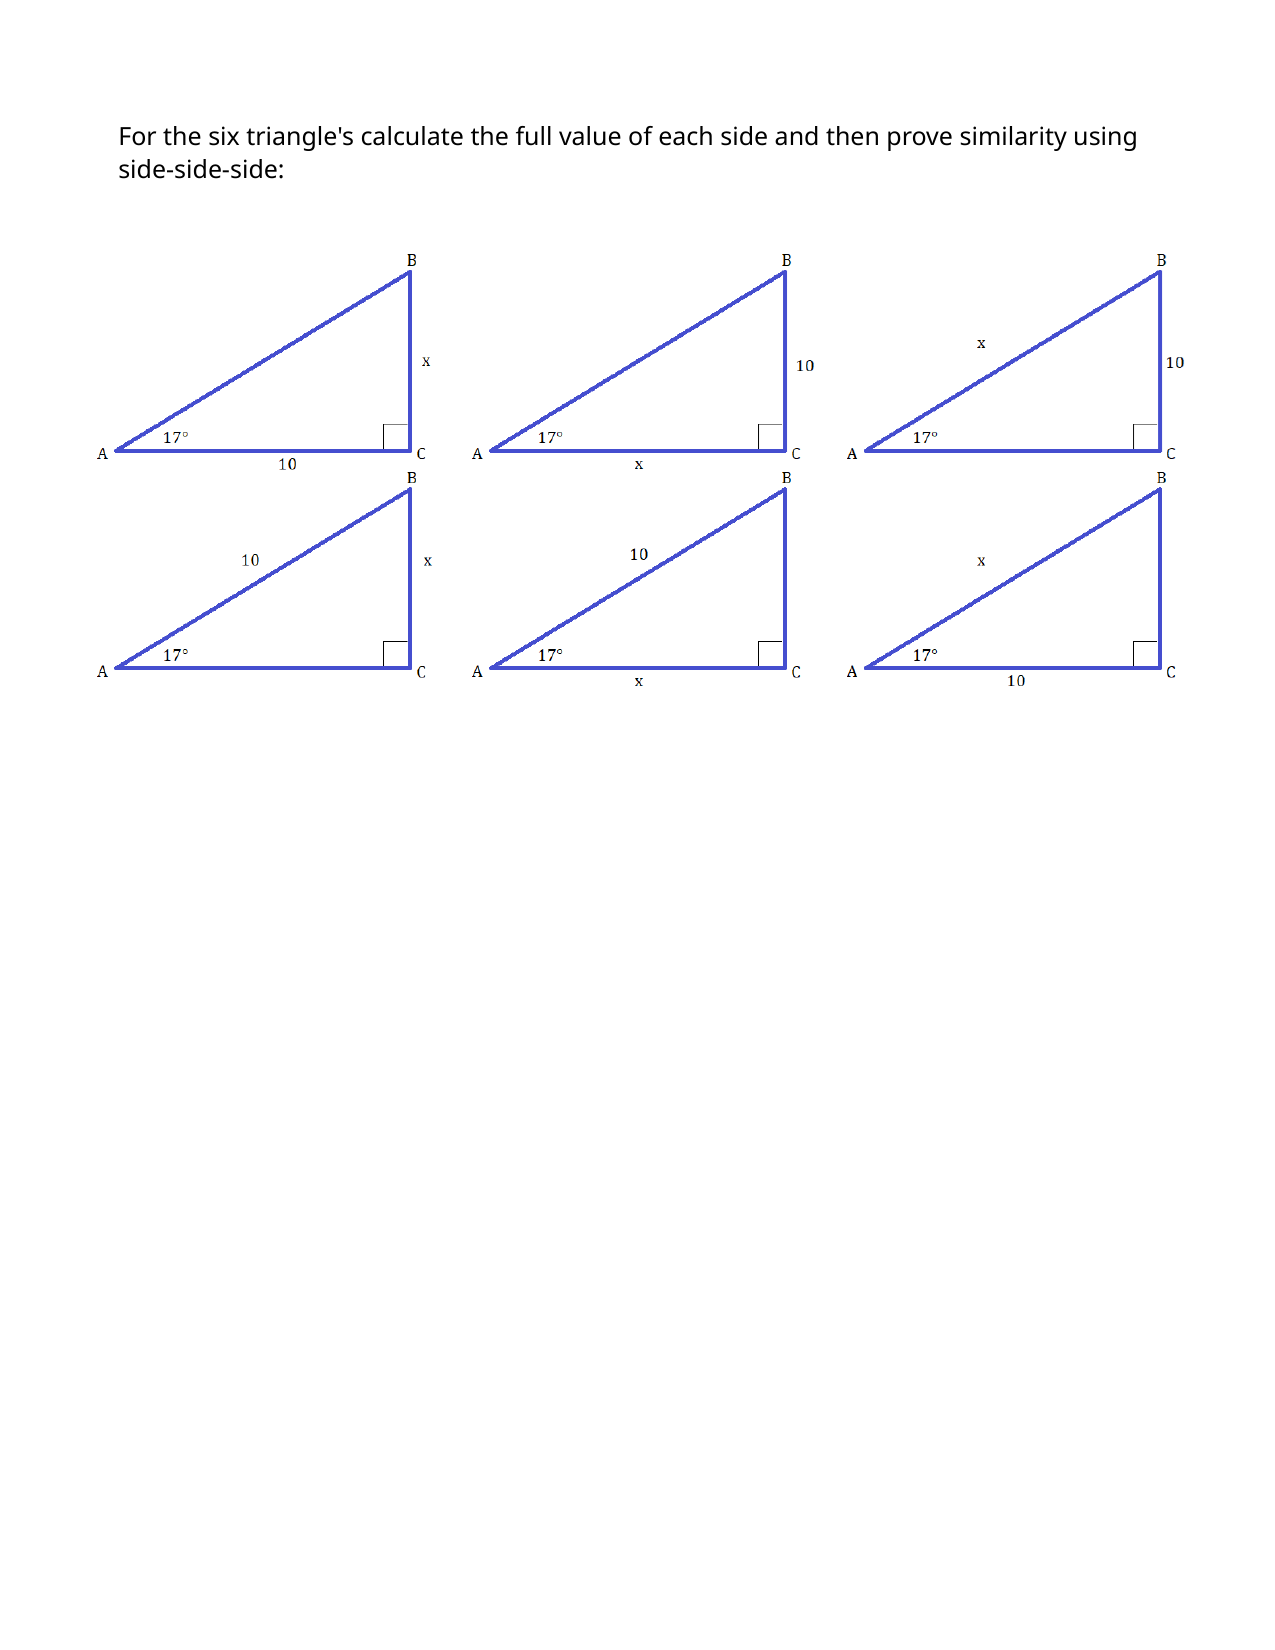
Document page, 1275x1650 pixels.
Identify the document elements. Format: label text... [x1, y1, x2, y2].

picture [75, 254, 1200, 686]
text For the six triangle's calculate the full value of each side and then prove similarity using side-side-side: [118, 118, 1157, 186]
